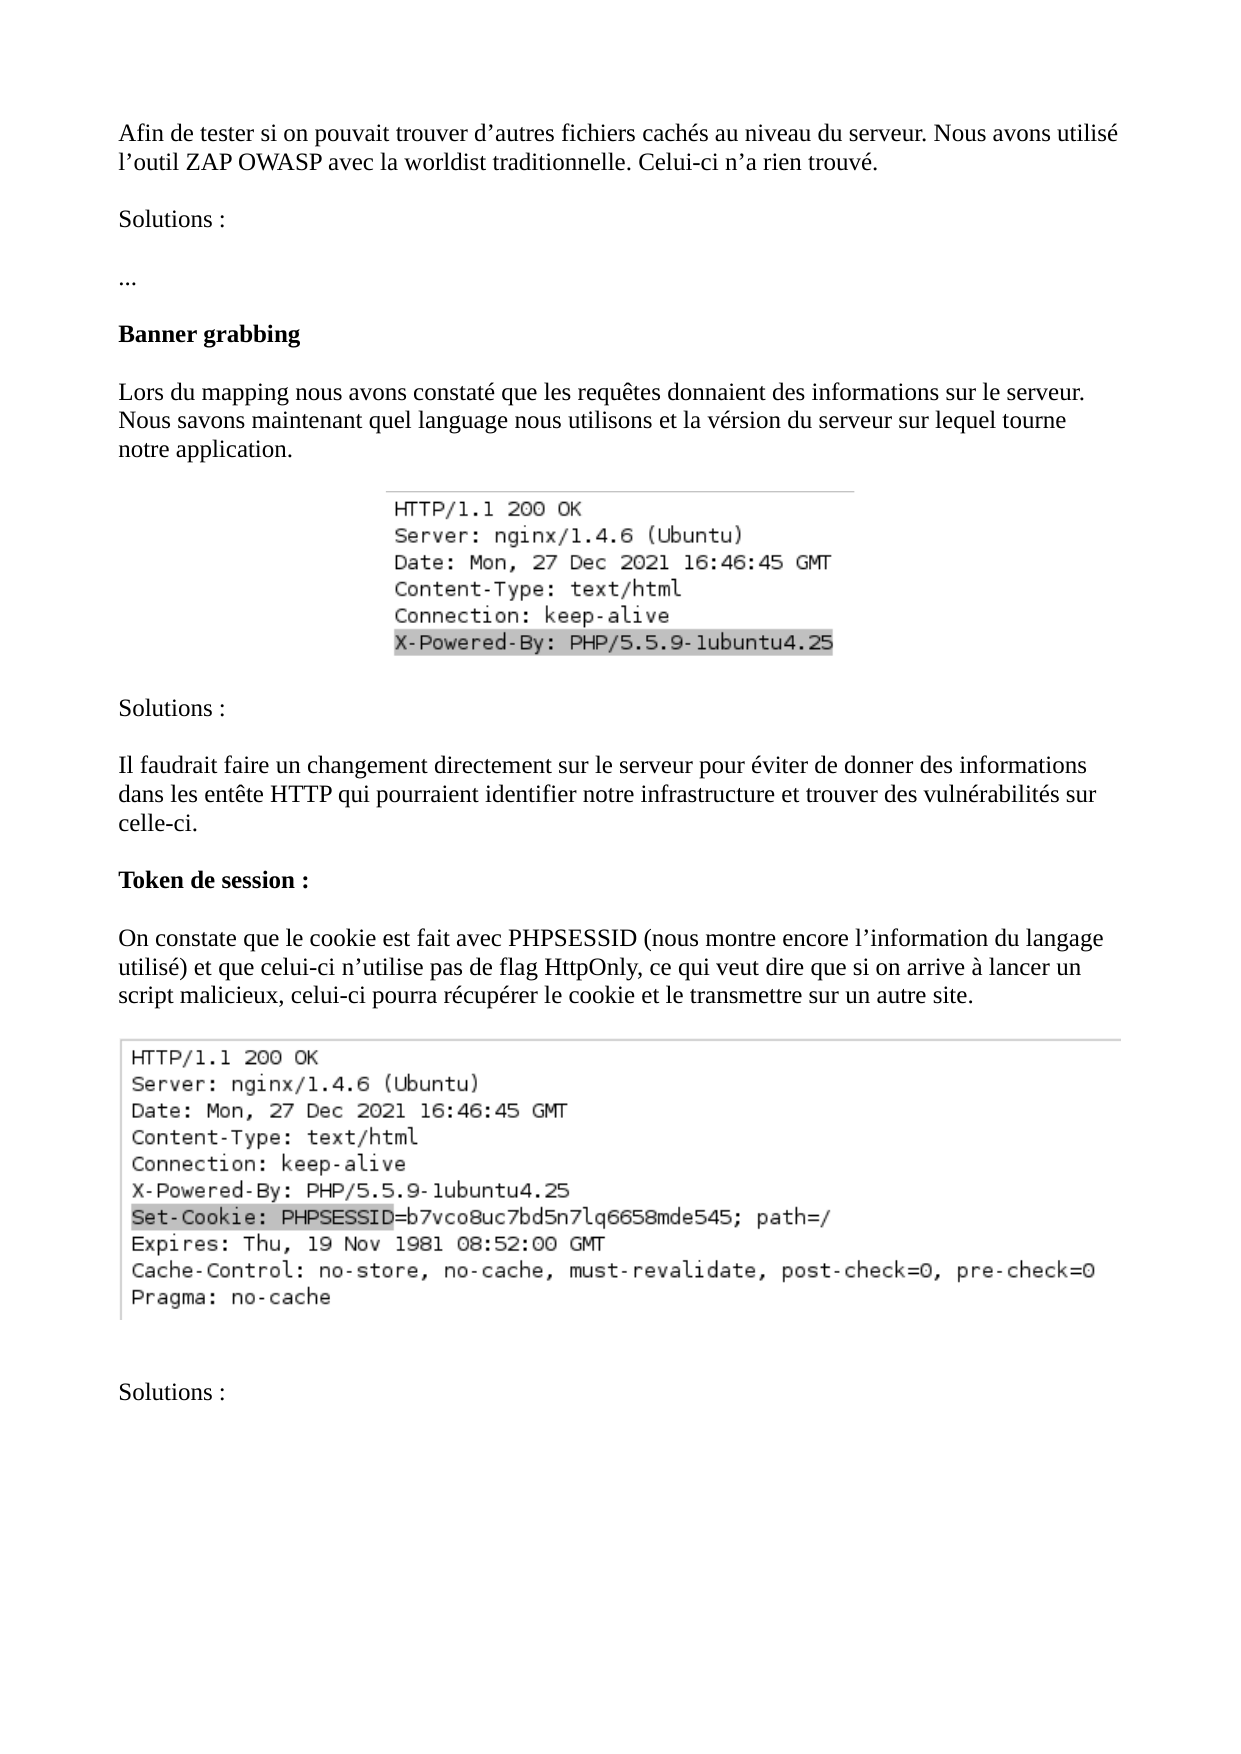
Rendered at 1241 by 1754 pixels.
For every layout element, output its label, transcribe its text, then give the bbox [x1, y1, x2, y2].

text Lors du mapping nous avons constaté que les requêtes donnaient des informations sur le serveur. Nous savons maintenant quel language nous utilisons et la vérsion du serveur sur lequel tourne notre application. [118, 377, 1122, 463]
text Il faudrait faire un changement directement sur le serveur pour éviter de donner des informations dans les entête HTTP qui pourraient identifier notre infrastructure et trouver des vulnérabilités sur celle-ci. [118, 751, 1122, 837]
text Afin de tester si on pouvait trouver d’autres fichiers cachés au niveau du serveur. Nous avons utilisé l’outil ZAP OWASP avec la worldist traditionnelle. Celui-ci n’a rien trouvé. [118, 118, 1122, 176]
text Solutions : [118, 204, 1122, 233]
text Banner grabbing [118, 319, 1122, 348]
text Solutions : [118, 693, 1122, 722]
text ... [118, 262, 1122, 291]
picture [119, 1038, 1121, 1320]
text Token de session : [118, 866, 1122, 894]
text On constate que le cookie est fait avec PHPSESSID (nous montre encore l’information du langage utilisé) et que celui-ci n’utilise pas de flag HttpOnly, ce qui veut dire que si on arrive à lancer un script malicieux, celui-ci pourra récupérer le cookie et le transmettre sur un autre site. [118, 923, 1122, 1009]
picture [385, 491, 855, 678]
text Solutions : [118, 1377, 1122, 1406]
